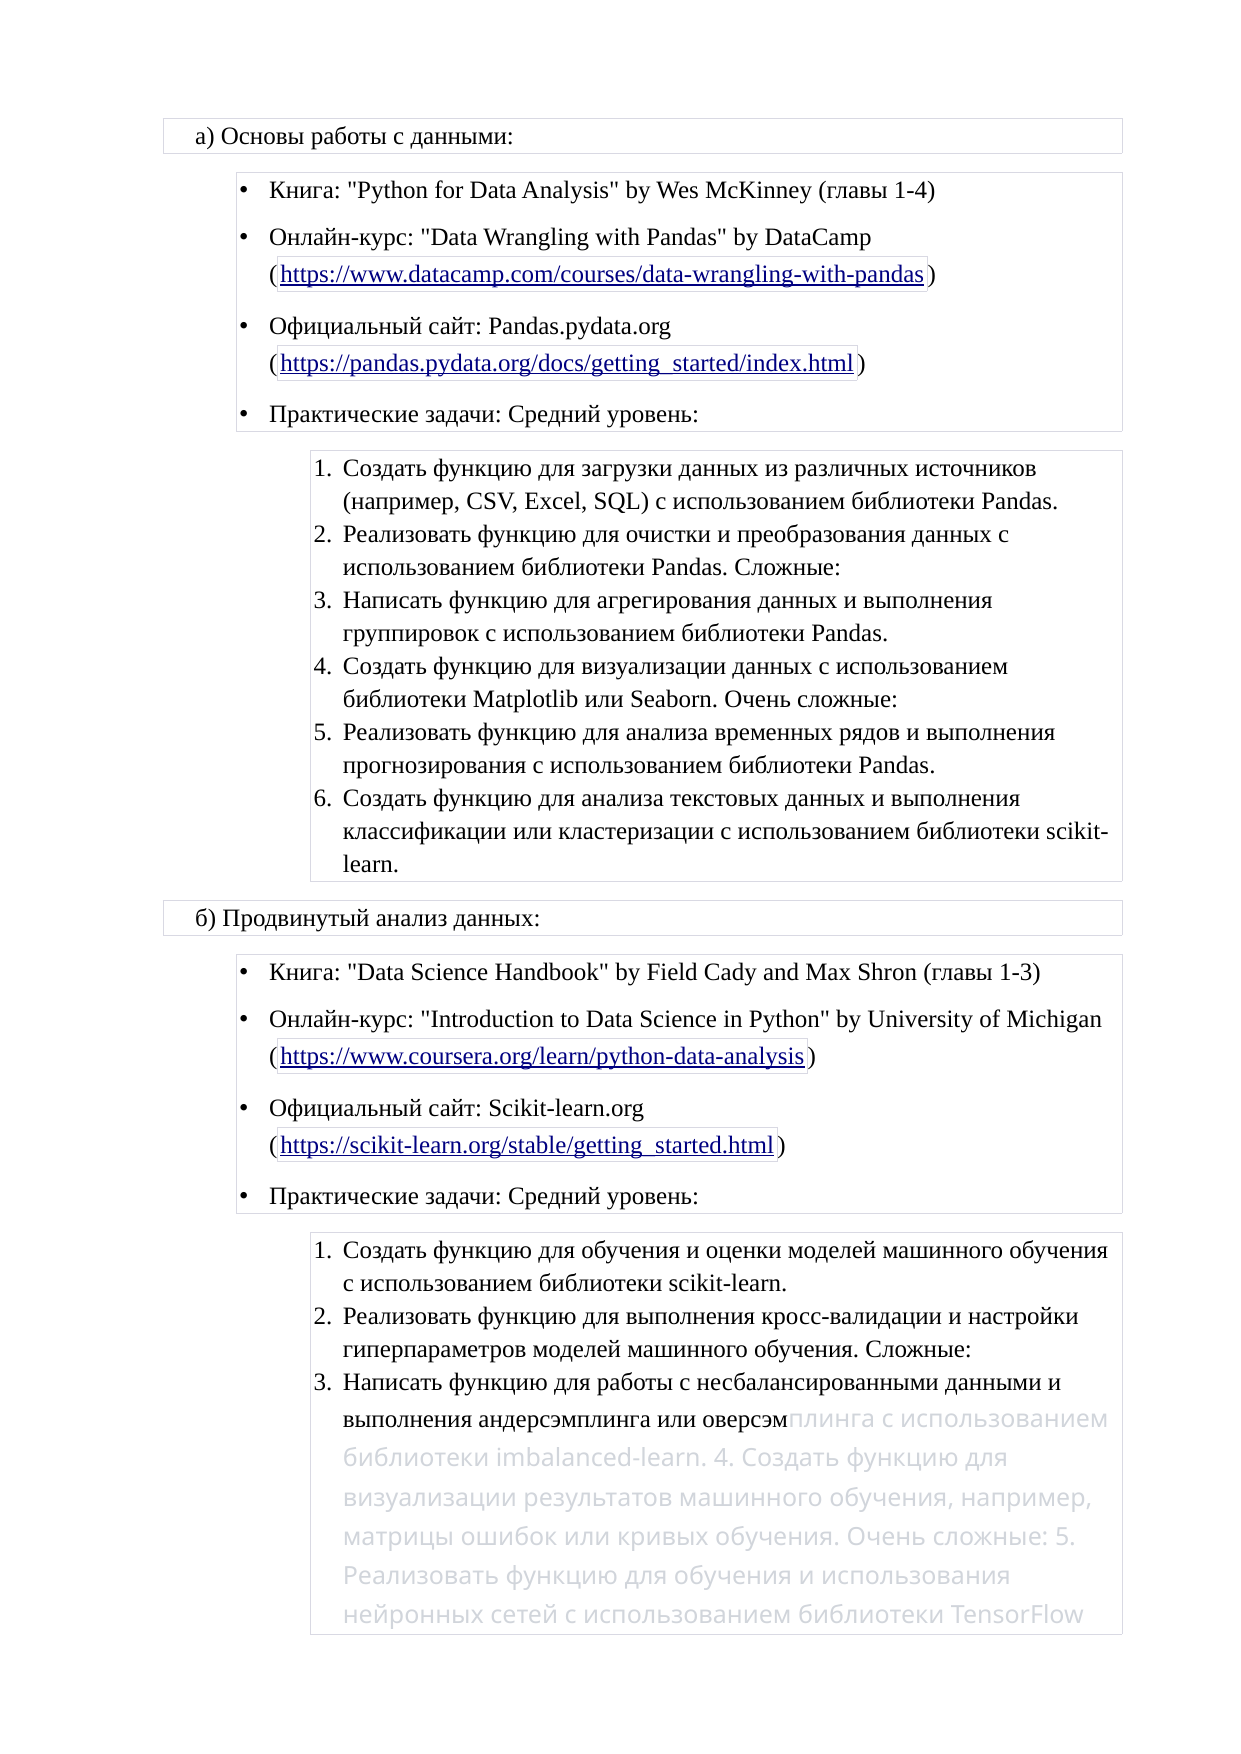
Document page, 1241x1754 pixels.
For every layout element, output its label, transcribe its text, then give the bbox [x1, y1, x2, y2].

list Реализовать функцию для очистки и преобразования данных с использованием библиотеки Pandas. Сложные: [311, 516, 1122, 581]
list Реализовать функцию для выполнения кросс-валидации и настройки гиперпараметров моделей машинного обучения. Сложные: [311, 1298, 1122, 1363]
list Официальный сайт: Pandas.pydata.org (https://pandas.pydata.org/docs/getting_started/index.html) [237, 308, 1122, 380]
list Написать функцию для работы с несбалансированными данными и выполнения андерсэмплинга или оверсэмплинга с использованием библиотеки imbalanced-learn. 4. Создать функцию для визуализации результатов машинного обучения, например, матрицы ошибок или кривых обучения. Очень сложные: 5. Реализовать функцию для обучения и использования нейронных сетей с использованием библиотеки TensorFlow [311, 1364, 1122, 1634]
list Практические задачи: Средний уровень: [237, 396, 1122, 431]
list Создать функцию для визуализации данных с использованием библиотеки Matplotlib или Seaborn. Очень сложные: [311, 648, 1122, 713]
list Создать функцию для анализа текстовых данных и выполнения классификации или кластеризации с использованием библиотеки scikit-learn. [311, 780, 1122, 881]
list Официальный сайт: Scikit-learn.org (https://scikit-learn.org/stable/getting_started.html) [237, 1090, 1122, 1162]
list Практические задачи: Средний уровень: [237, 1178, 1122, 1213]
list Книга: "Data Science Handbook" by Field Cady and Max Shron (главы 1-3) [237, 955, 1122, 985]
list Реализовать функцию для анализа временных рядов и выполнения прогнозирования с использованием библиотеки Pandas. [311, 714, 1122, 779]
list Книга: "Python for Data Analysis" by Wes McKinney (главы 1-4) [237, 173, 1122, 203]
list Создать функцию для обучения и оценки моделей машинного обучения с использованием библиотеки scikit-learn. [311, 1233, 1122, 1297]
list Онлайн-курс: "Data Wrangling with Pandas" by DataCamp (https://www.datacamp.com/courses/data-wrangling-with-pandas) [237, 219, 1122, 291]
list б) Продвинутый анализ данных: [164, 901, 1122, 935]
list Создать функцию для загрузки данных из различных источников (например, CSV, Excel, SQL) с использованием библиотеки Pandas. [311, 451, 1122, 515]
list а) Основы работы с данными: [164, 119, 1122, 153]
list Написать функцию для агрегирования данных и выполнения группировок с использованием библиотеки Pandas. [311, 582, 1122, 647]
list Онлайн-курс: "Introduction to Data Science in Python" by University of Michigan (https://www.coursera.org/learn/python-data-analysis) [237, 1001, 1122, 1073]
